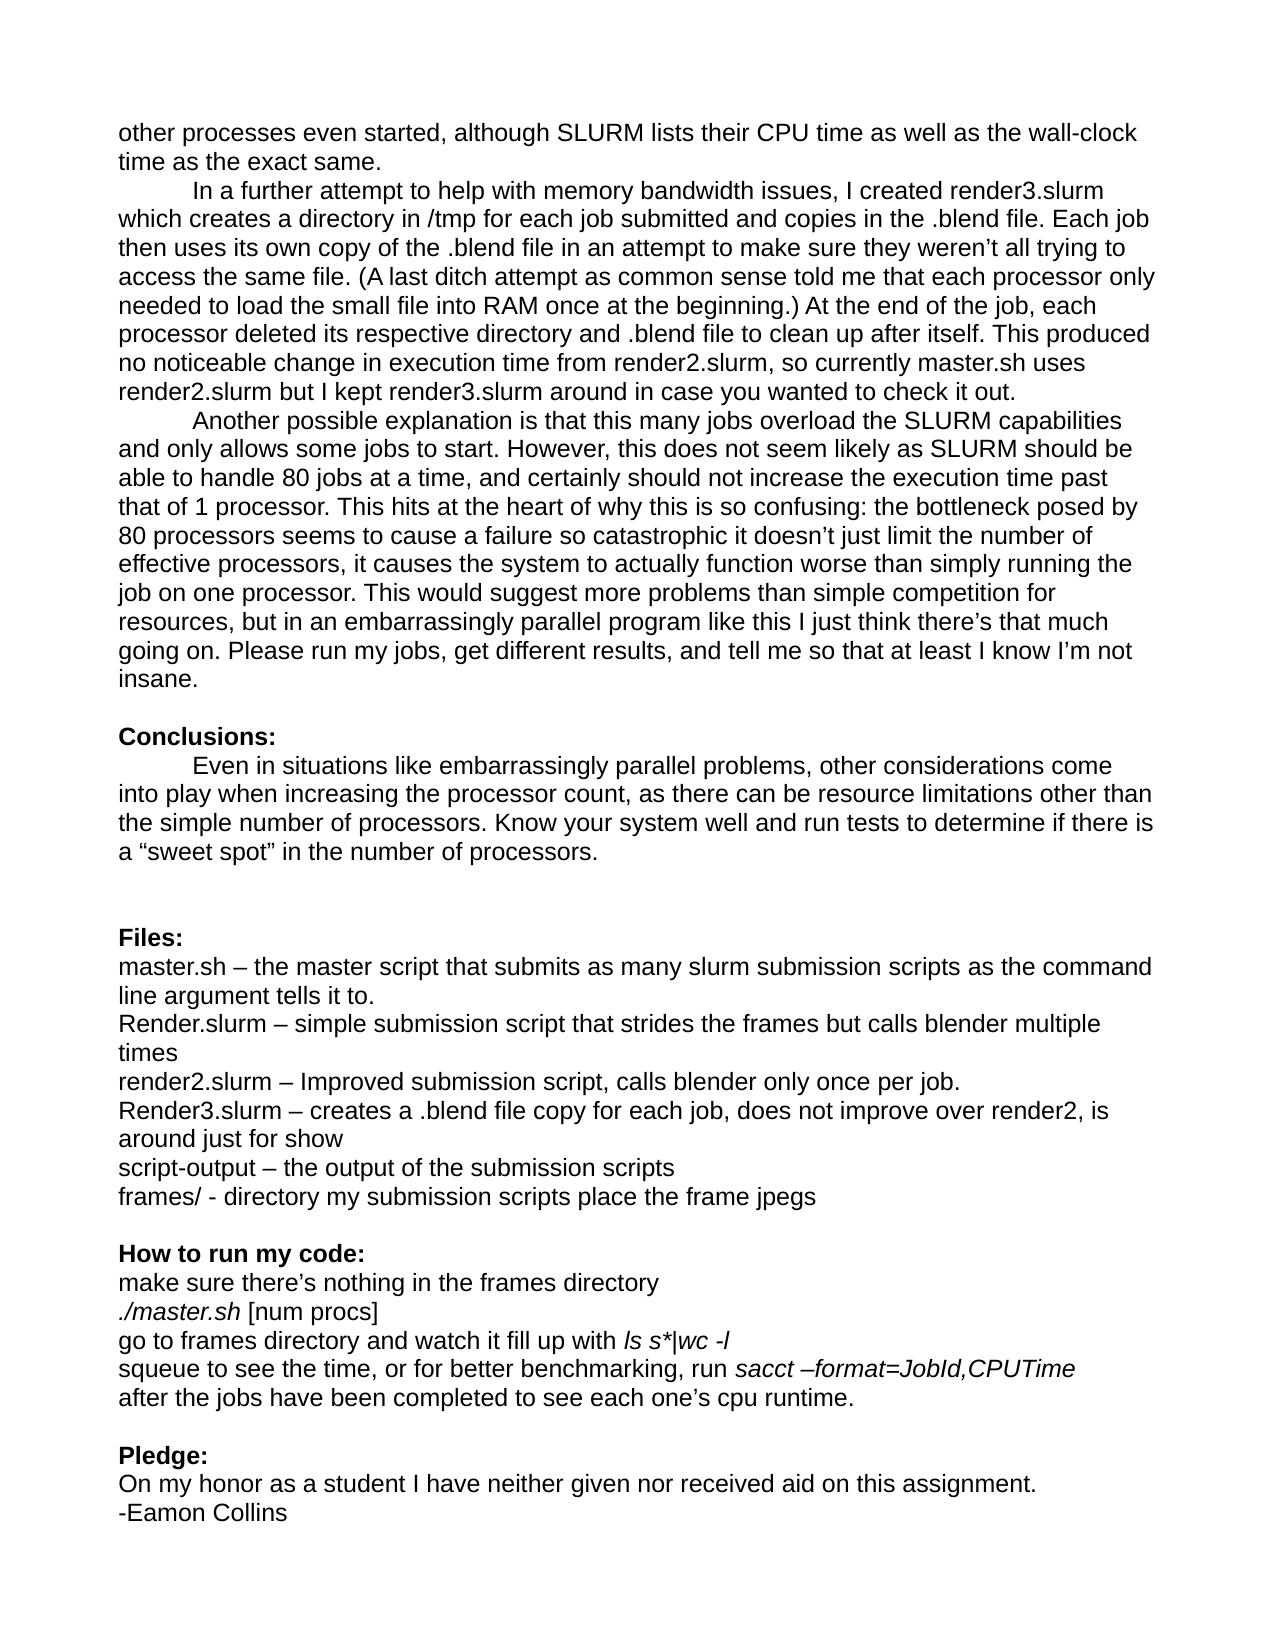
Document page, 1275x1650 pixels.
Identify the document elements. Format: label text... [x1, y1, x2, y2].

text Files: [118, 923, 1157, 952]
text ./master.sh [num procs] [118, 1297, 1157, 1326]
text make sure there’s nothing in the frames directory [118, 1268, 1157, 1297]
text squeue to see the time, or for better benchmarking, run sacct –format=JobId,CPUTime [118, 1354, 1157, 1383]
text On my honor as a student I have neither given nor received aid on this assignment. [118, 1469, 1157, 1498]
text script-output – the output of the submission scripts [118, 1153, 1157, 1182]
text How to run my code: [118, 1239, 1157, 1268]
text Conclusions: [118, 722, 1157, 751]
text Another possible explanation is that this many jobs overload the SLURM capabilities and only allows some jobs to start. However, this does not seem likely as SLURM should be able to handle 80 jobs at a time, and certainly should not increase the execution time past that of 1 processor. This hits at the heart of why this is so confusing: the bottleneck posed by 80 processors seems to cause a failure so catastrophic it doesn’t just limit the number of effective processors, it causes the system to actually function worse than simply running the job on one processor. This would suggest more problems than simple competition for resources, but in an embarrassingly parallel program like this I just think there’s that much going on. Please run my jobs, get different results, and tell me so that at least I know I’m not insane. [118, 406, 1157, 693]
text Pledge: [118, 1441, 1157, 1469]
text In a further attempt to help with memory bandwidth issues, I created render3.slurm which creates a directory in /tmp for each job submitted and copies in the .blend file. Each job then uses its own copy of the .blend file in an attempt to make sure they weren’t all trying to access the same file. (A last ditch attempt as common sense told me that each processor only needed to load the small file into RAM once at the beginning.) At the end of the job, each processor deleted its respective directory and .blend file to clean up after itself. This produced no noticeable change in execution time from render2.slurm, so currently master.sh uses render2.slurm but I kept render3.slurm around in case you wanted to check it out. [118, 176, 1157, 406]
text Render.slurm – simple submission script that strides the frames but calls blender multiple times [118, 1009, 1157, 1067]
text Even in situations like embarrassingly parallel problems, other considerations come into play when increasing the processor count, as there can be resource limitations other than the simple number of processors. Know your system well and run tests to determine if there is a “sweet spot” in the number of processors. [118, 751, 1157, 866]
text go to frames directory and watch it fill up with ls s*|wc -l [118, 1326, 1157, 1354]
text other processes even started, although SLURM lists their CPU time as well as the wall-clock time as the exact same. [118, 118, 1157, 176]
text master.sh – the master script that submits as many slurm submission scripts as the command line argument tells it to. [118, 952, 1157, 1009]
text after the jobs have been completed to see each one’s cpu runtime. [118, 1383, 1157, 1412]
text -Eamon Collins [118, 1498, 1157, 1527]
text render2.slurm – Improved submission script, calls blender only once per job. [118, 1067, 1157, 1096]
text frames/ - directory my submission scripts place the frame jpegs [118, 1182, 1157, 1211]
text Render3.slurm – creates a .blend file copy for each job, does not improve over render2, is around just for show [118, 1096, 1157, 1153]
